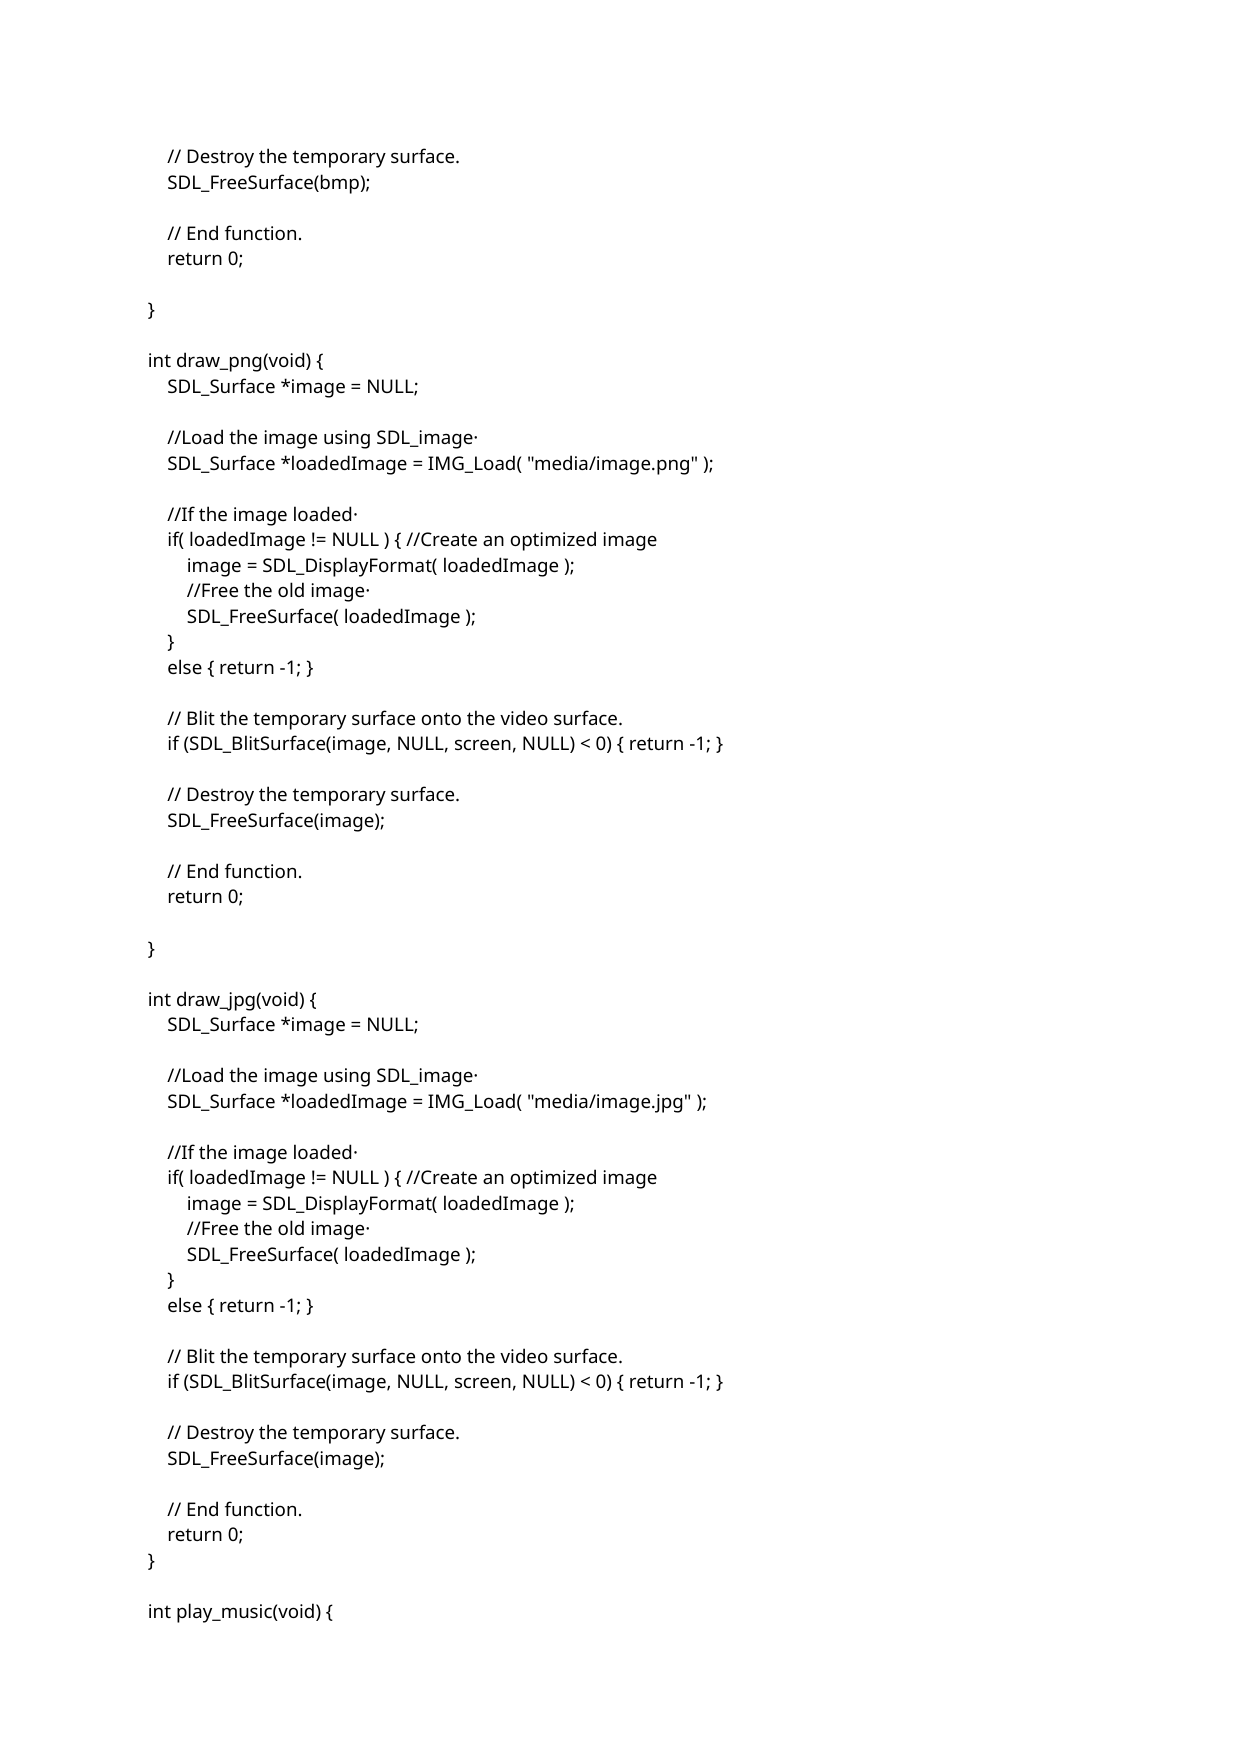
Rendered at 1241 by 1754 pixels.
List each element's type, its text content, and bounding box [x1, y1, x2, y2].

text SDL_FreeSurface( loadedImage ); [118, 1241, 1122, 1267]
text SDL_FreeSurface(bmp); [118, 169, 1122, 195]
text // End function. [118, 1496, 1122, 1522]
text SDL_FreeSurface(image); [118, 807, 1122, 833]
text SDL_Surface *image = NULL; [118, 1011, 1122, 1037]
text int draw_jpg(void) { [118, 986, 1122, 1011]
text // Destroy the temporary surface. [118, 144, 1122, 169]
text if (SDL_BlitSurface(image, NULL, screen, NULL) < 0) { return -1; } [118, 731, 1122, 756]
text return 0; [118, 884, 1122, 909]
text // End function. [118, 220, 1122, 246]
text //Free the old image· [118, 1216, 1122, 1241]
text SDL_Surface *loadedImage = IMG_Load( "media/image.jpg" ); [118, 1088, 1122, 1113]
text // Blit the temporary surface onto the video surface. [118, 705, 1122, 731]
text //If the image loaded· [118, 501, 1122, 526]
text } [118, 297, 1122, 322]
text else { return -1; } [118, 654, 1122, 679]
text // Blit the temporary surface onto the video surface. [118, 1343, 1122, 1369]
text // Destroy the temporary surface. [118, 782, 1122, 807]
text } [118, 935, 1122, 960]
text image = SDL_DisplayFormat( loadedImage ); [118, 1190, 1122, 1216]
text SDL_Surface *loadedImage = IMG_Load( "media/image.png" ); [118, 450, 1122, 475]
text //If the image loaded· [118, 1139, 1122, 1164]
text SDL_FreeSurface( loadedImage ); [118, 603, 1122, 628]
text return 0; [118, 1522, 1122, 1547]
text //Load the image using SDL_image· [118, 424, 1122, 450]
text if( loadedImage != NULL ) { //Create an optimized image [118, 526, 1122, 552]
text else { return -1; } [118, 1292, 1122, 1318]
text int draw_png(void) { [118, 348, 1122, 373]
text // Destroy the temporary surface. [118, 1420, 1122, 1445]
text } [118, 1267, 1122, 1292]
text if( loadedImage != NULL ) { //Create an optimized image [118, 1164, 1122, 1190]
text //Load the image using SDL_image· [118, 1062, 1122, 1088]
text int play_music(void) { [118, 1598, 1122, 1624]
text } [118, 628, 1122, 654]
text //Free the old image· [118, 577, 1122, 603]
text SDL_FreeSurface(image); [118, 1445, 1122, 1471]
text return 0; [118, 246, 1122, 271]
text // End function. [118, 858, 1122, 884]
text } [118, 1547, 1122, 1573]
text if (SDL_BlitSurface(image, NULL, screen, NULL) < 0) { return -1; } [118, 1369, 1122, 1394]
text image = SDL_DisplayFormat( loadedImage ); [118, 552, 1122, 577]
text SDL_Surface *image = NULL; [118, 373, 1122, 399]
